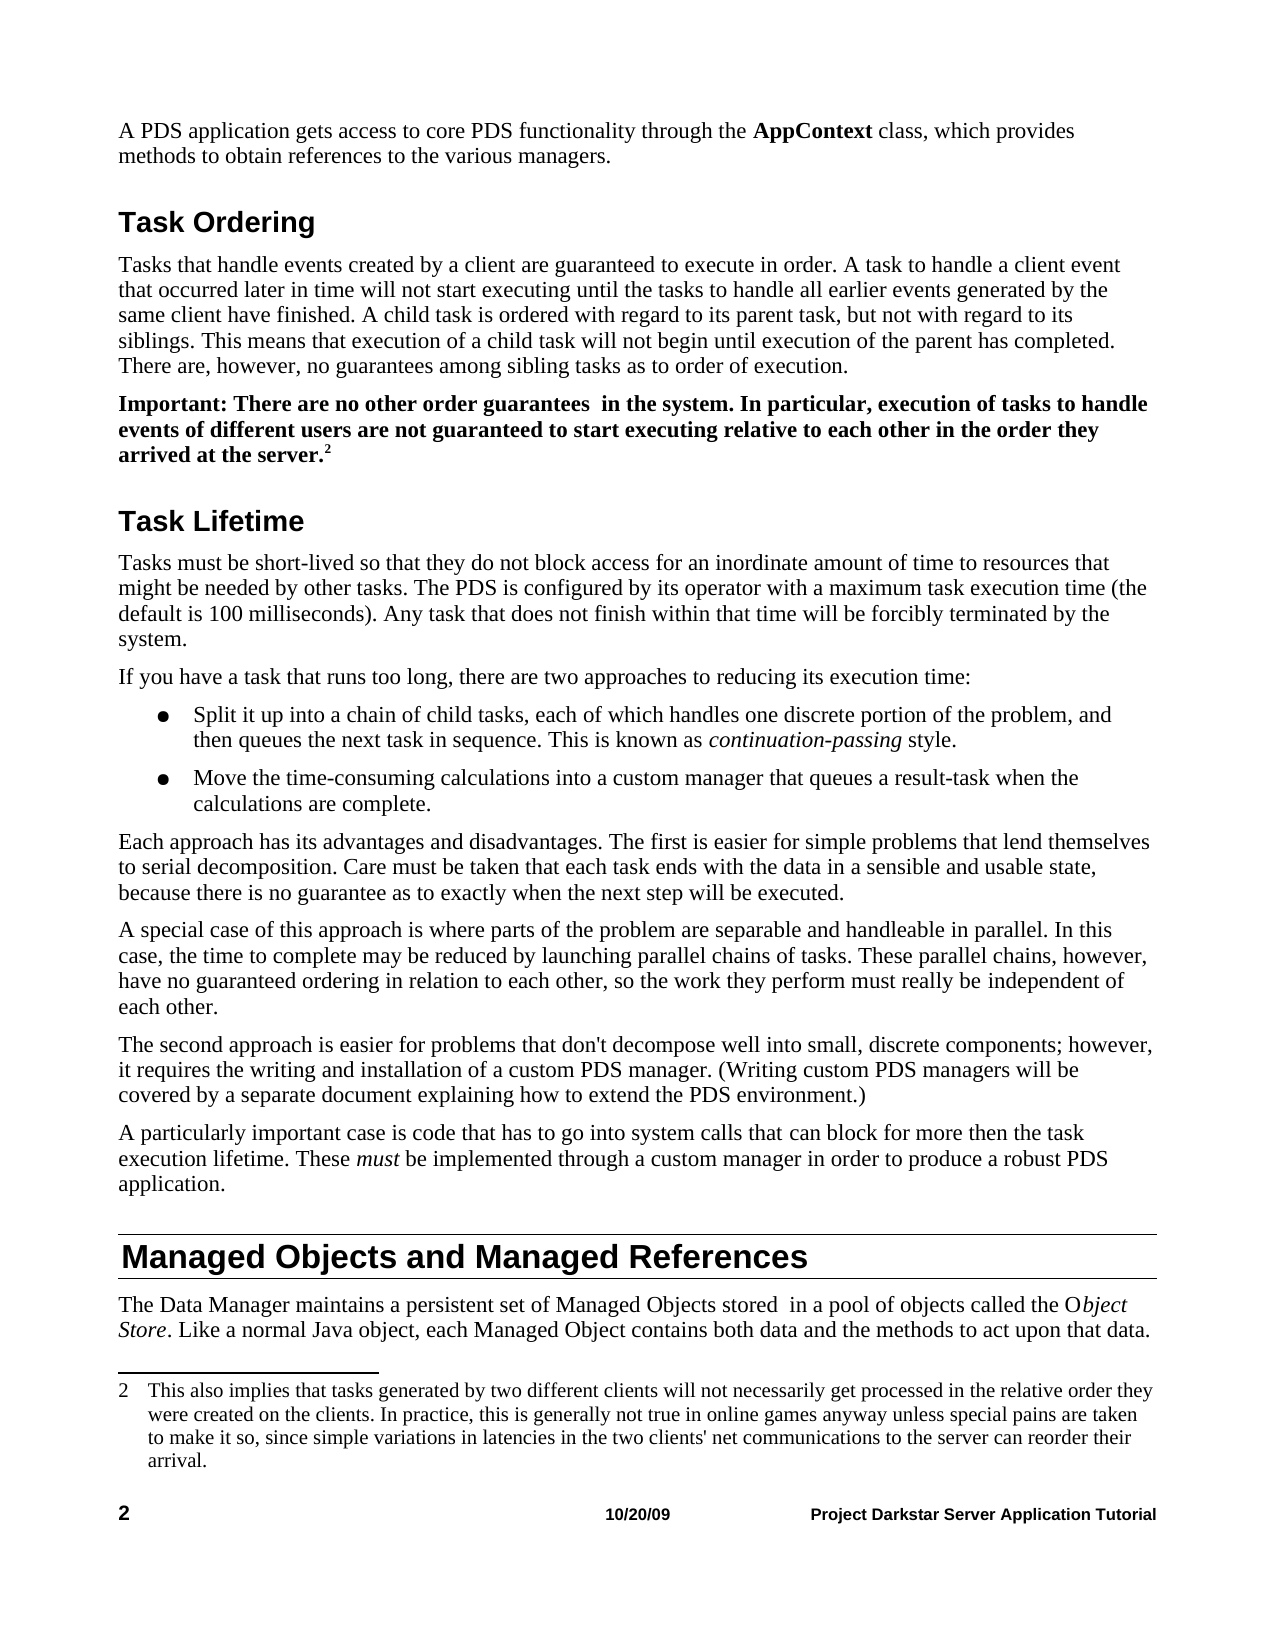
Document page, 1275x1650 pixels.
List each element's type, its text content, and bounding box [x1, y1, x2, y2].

text A particularly important case is code that has to go into system calls that can block for more then the task execution lifetime. These must be implemented through a custom manager in order to produce a robust PDS application. [118, 1120, 1157, 1197]
text This also implies that tasks generated by two different clients will not necessarily get processed in the relative order they were created on the clients. In practice, this is generally not true in online games anyway unless special pains are taken to make it so, since simple variations in latencies in the two clients' net communications to the server can reorder their arrival. [118, 1379, 1157, 1472]
list Move the time-consuming calculations into a custom manager that queues a result-task when the calculations are complete. [156, 765, 1157, 816]
subtitle Task Ordering [118, 206, 1157, 239]
text If you have a task that runs too long, there are two approaches to reducing its execution time: [118, 664, 1157, 689]
text Tasks must be short-lived so that they do not block access for an inordinate amount of time to resources that might be needed by other tasks. The PDS is configured by its operator with a maximum task execution time (the default is 100 milliseconds). Any task that does not finish within that time will be forcibly terminated by the system. [118, 550, 1157, 652]
text Important: There are no other order guarantees in the system. In particular, execution of tasks to handle events of different users are not guaranteed to start executing relative to each other in the order they arrived at the server. [118, 391, 1157, 467]
text A PDS application gets access to core PDS functionality through the AppContext class, which provides methods to obtain references to the various managers. [118, 118, 1157, 169]
subtitle Managed Objects and Managed References [118, 1235, 1157, 1278]
text Tasks that handle events created by a client are guaranteed to execute in order. A task to handle a client event that occurred later in time will not start executing until the tasks to handle all earlier events generated by the same client have finished. A child task is ordered with regard to its parent task, but not with regard to its siblings. This means that execution of a child task will not begin until execution of the parent has completed. There are, however, no guarantees among sibling tasks as to order of execution. [118, 252, 1157, 379]
subtitle Task Lifetime [118, 505, 1157, 537]
list Split it up into a chain of child tasks, each of which handles one discrete portion of the problem, and then queues the next task in sequence. This is known as continuation-passing style. [156, 702, 1157, 753]
text Each approach has its advantages and disadvantages. The first is easier for simple problems that lend themselves to serial decomposition. Care must be taken that each task ends with the data in a sensible and usable state, because there is no guarantee as to exactly when the next step will be executed. [118, 829, 1157, 905]
text The Data Manager maintains a persistent set of Managed Objects stored in a pool of objects called the Object Store. Like a normal Java object, each Managed Object contains both data and the methods to act upon that data. [118, 1292, 1157, 1343]
text The second approach is easier for problems that don't decompose well into small, discrete components; however, it requires the writing and installation of a custom PDS manager. (Writing custom PDS managers will be covered by a separate document explaining how to extend the PDS environment.) [118, 1032, 1157, 1108]
text A special case of this approach is where parts of the problem are separable and handleable in parallel. In this case, the time to complete may be reduced by launching parallel chains of tasks. These parallel chains, however, have no guaranteed ordering in relation to each other, so the work they perform must really be independent of each other. [118, 917, 1157, 1019]
